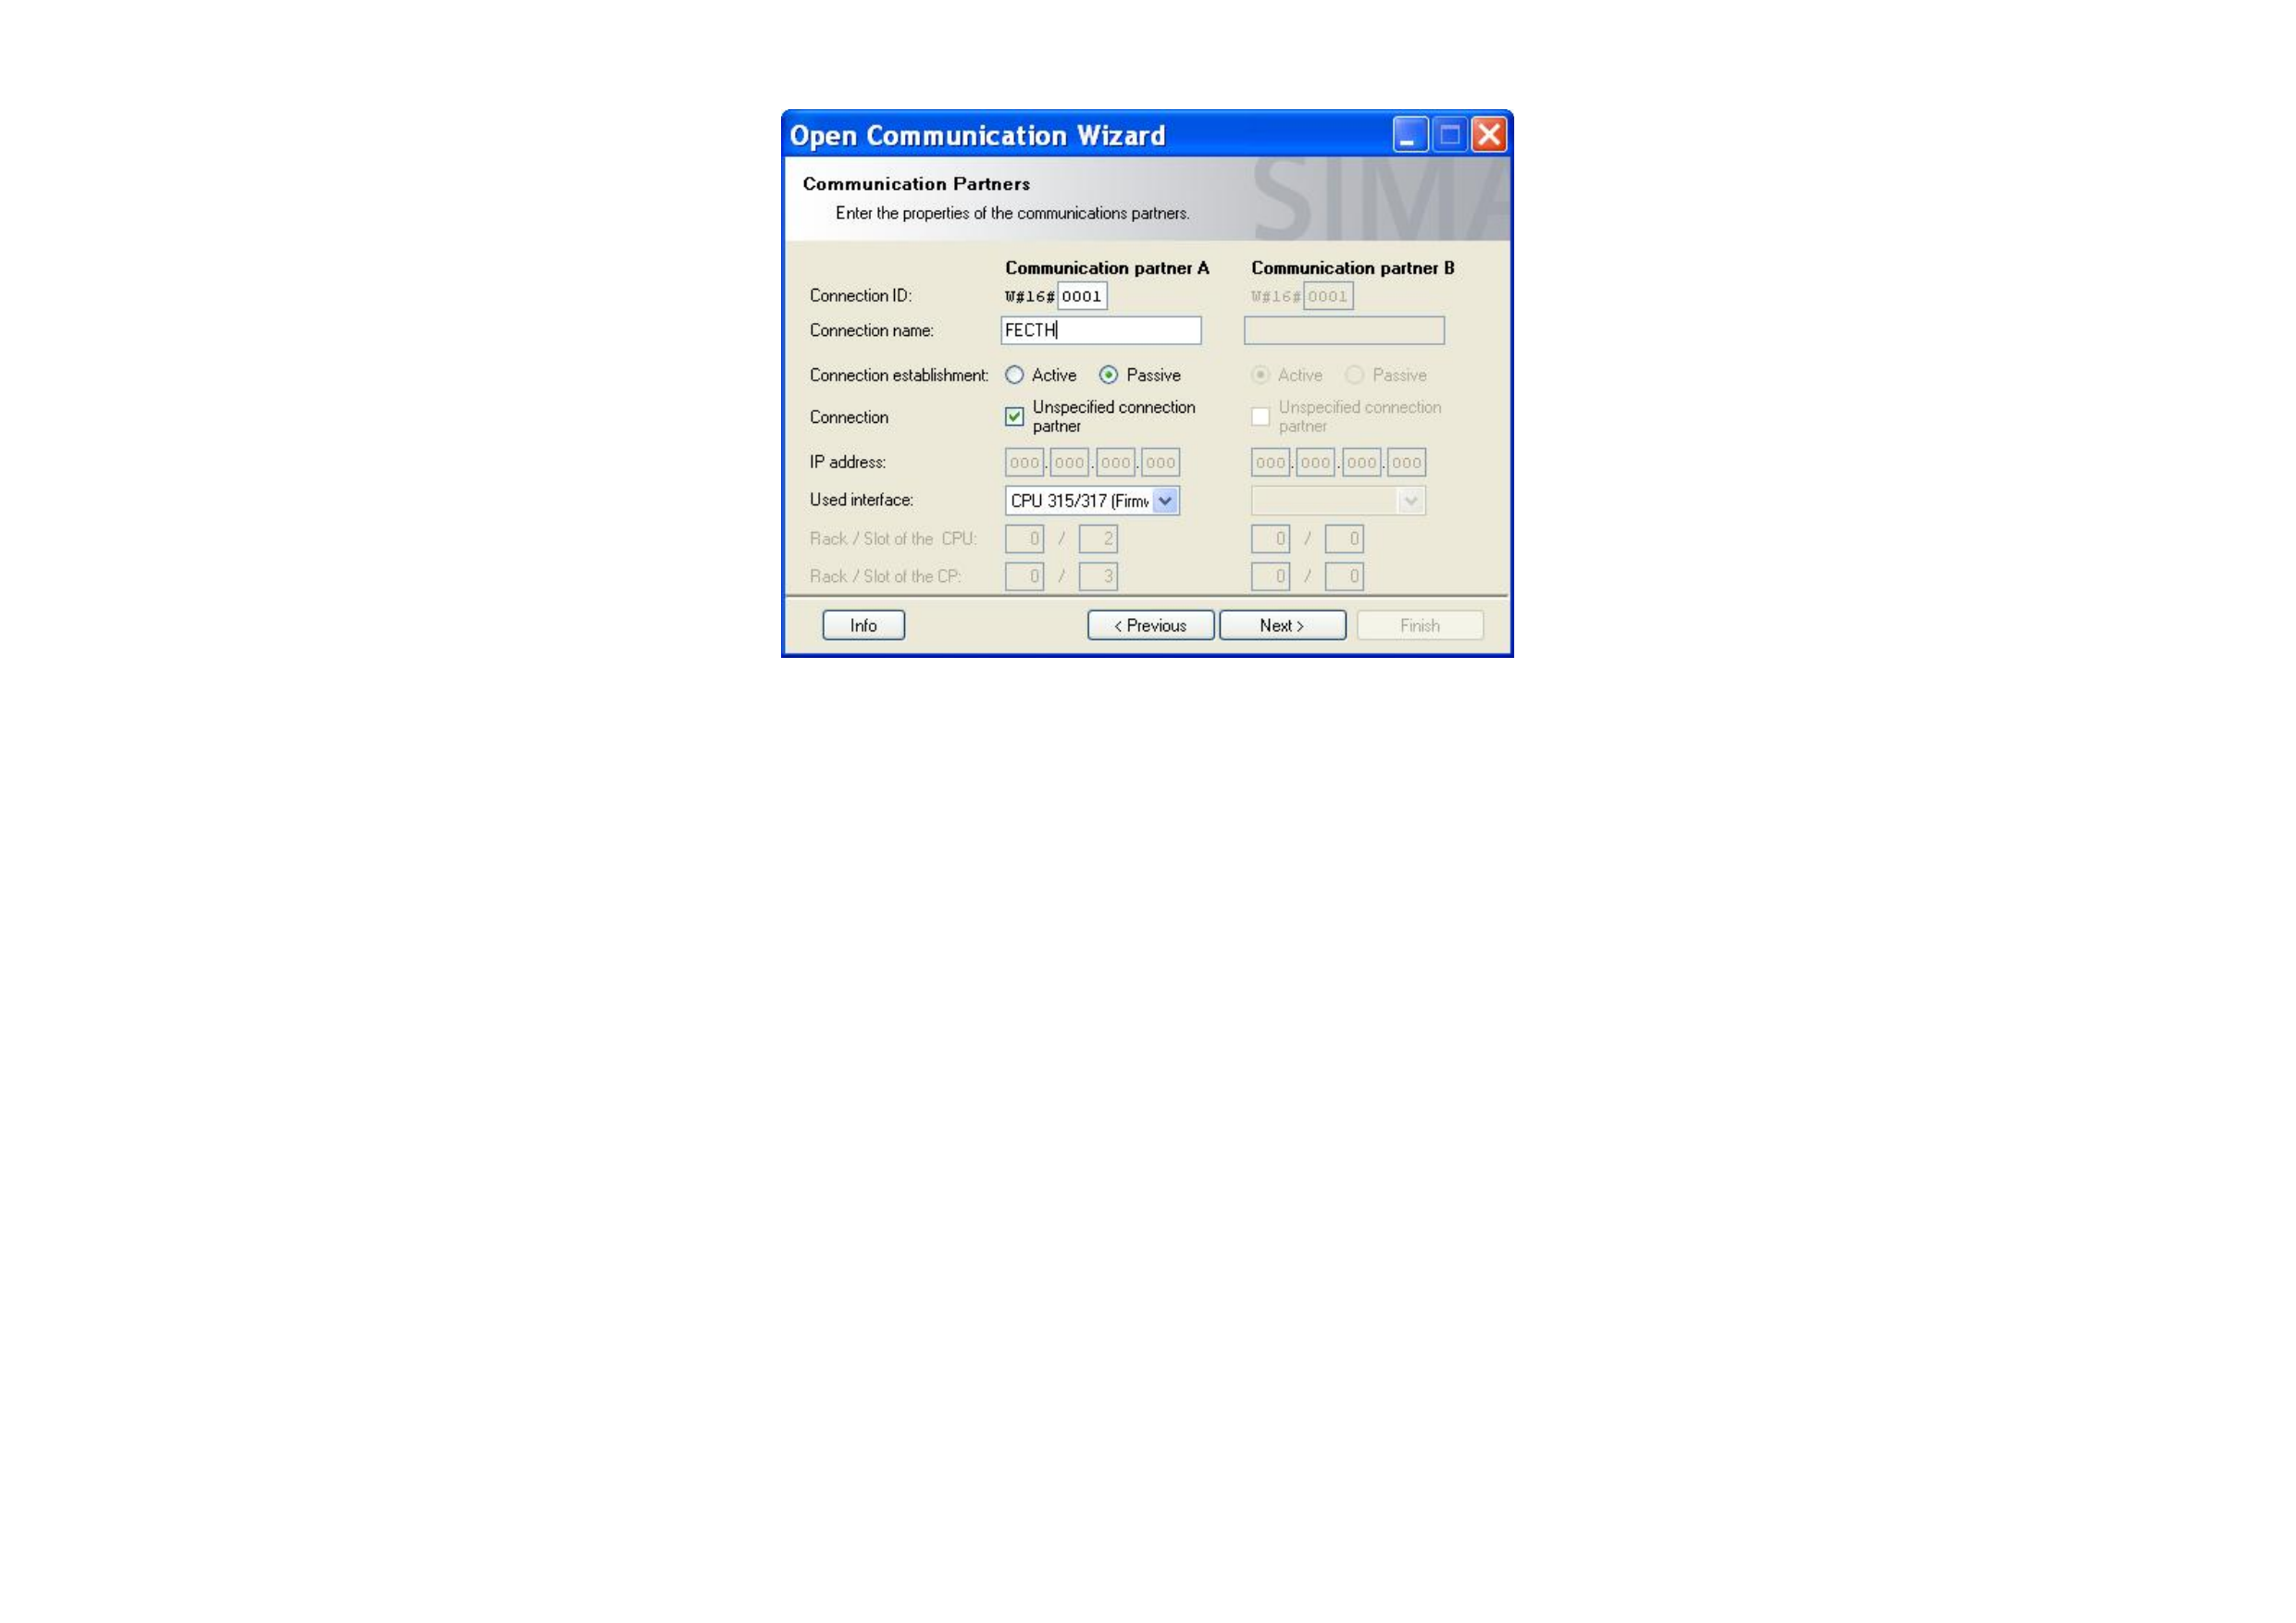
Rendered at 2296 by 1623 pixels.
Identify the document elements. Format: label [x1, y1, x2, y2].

picture [781, 109, 1515, 658]
